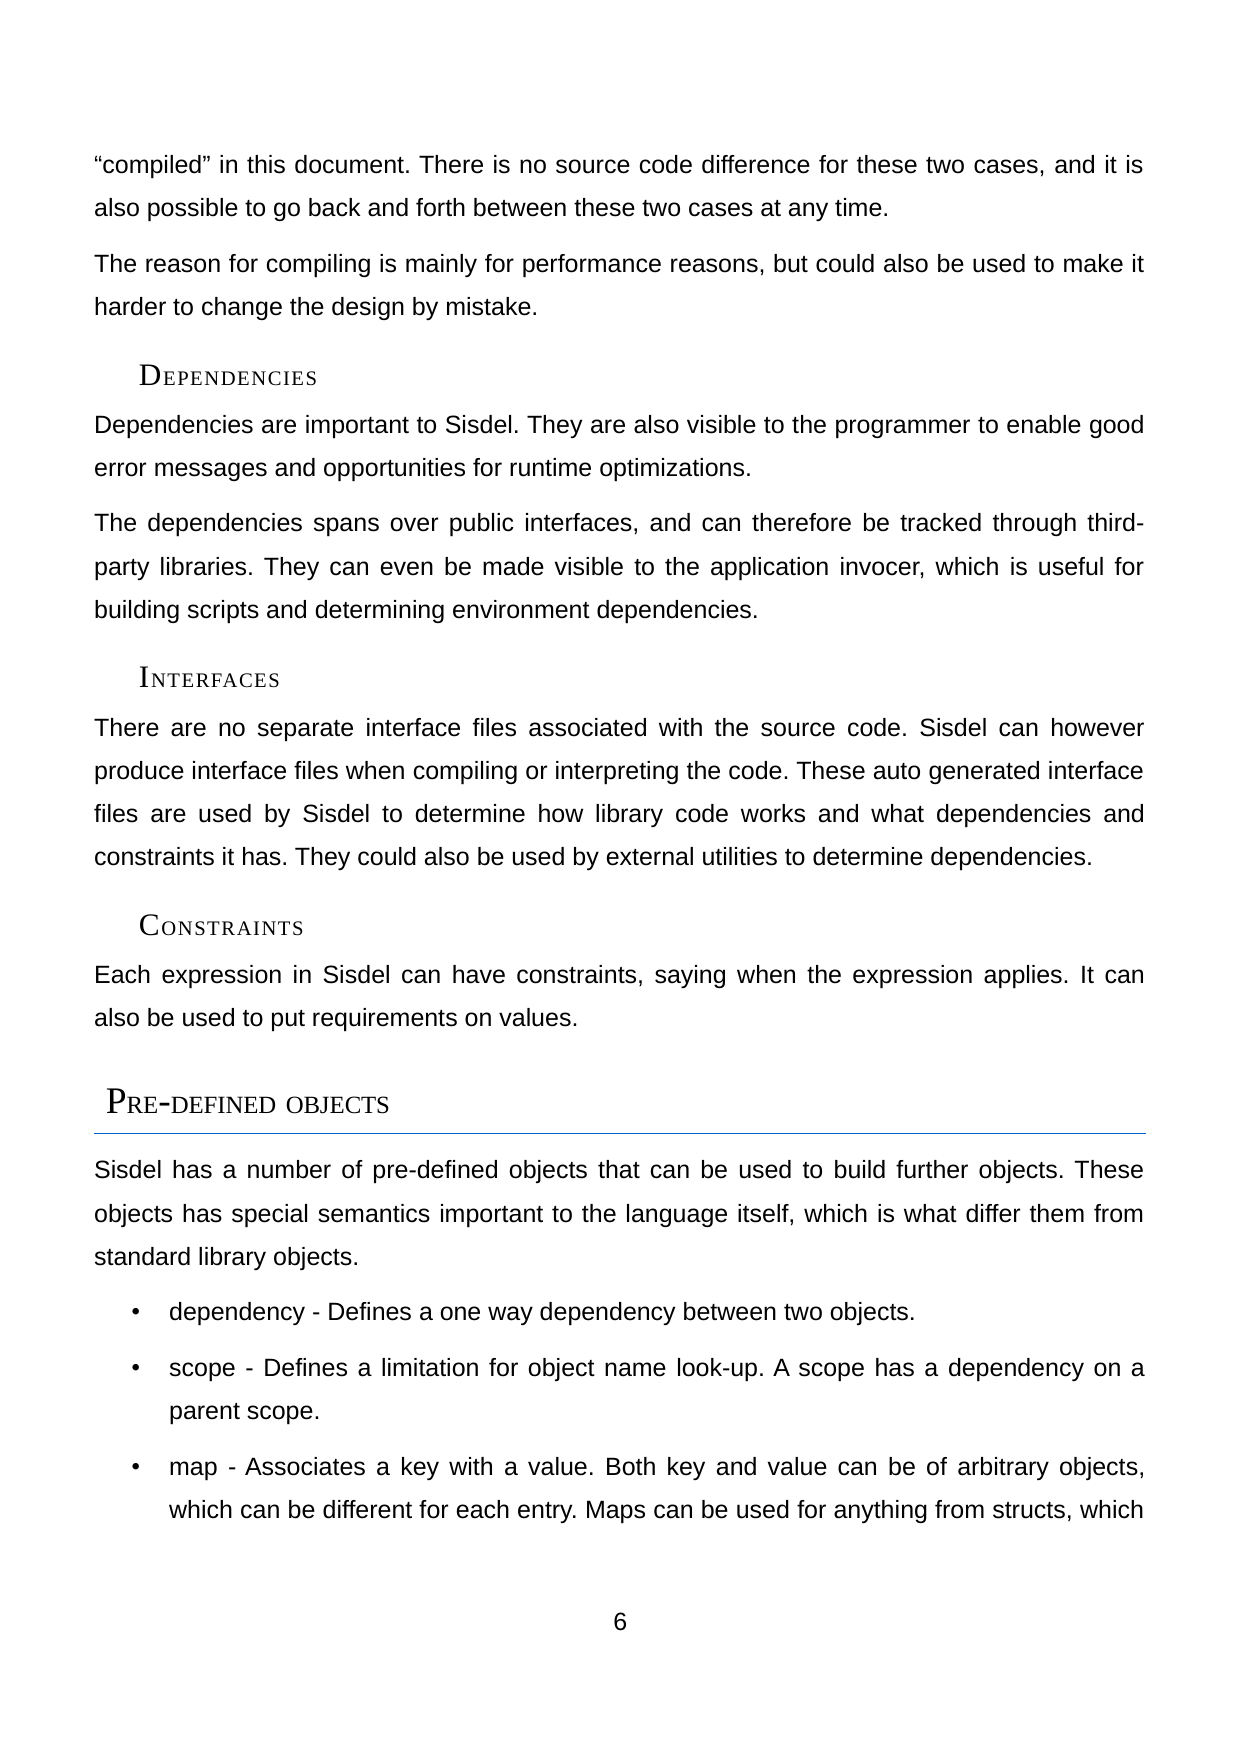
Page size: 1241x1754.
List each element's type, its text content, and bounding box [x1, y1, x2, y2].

subtitle Dependencies [139, 356, 1146, 392]
list dependency - Defines a one way dependency between two objects. [131, 1297, 1146, 1326]
subtitle Interfaces [139, 659, 1146, 694]
text Dependencies are important to Sisdel. They are also visible to the programmer to enable good error messages and opportunities for runtime optimizations. [94, 410, 1146, 482]
text Each expression in Sisdel can have constraints, saying when the expression applies. It can also be used to put requirements on values. [94, 960, 1146, 1032]
subtitle Pre-defined objects [94, 1067, 1146, 1133]
subtitle Constraints [139, 906, 1146, 942]
text The reason for compiling is mainly for performance reasons, but could also be used to make it harder to change the design by mistake. [94, 249, 1146, 321]
list map - Associates a key with a value. Both key and value can be of arbitrary objects, which can be different for each entry. Maps can be used for anything from structs, which [131, 1452, 1146, 1524]
text There are no separate interface files associated with the source code. Sisdel can however produce interface files when compiling or interpreting the code. These auto generated interface files are used by Sisdel to determine how library code works and what dependencies and constraints it has. They could also be used by external utilities to determine dependencies. [94, 712, 1146, 871]
text “compiled” in this document. There is no source code difference for these two cases, and it is also possible to go back and forth between these two cases at any time. [94, 150, 1146, 222]
list scope - Defines a limitation for object name look-up. A scope has a dependency on a parent scope. [131, 1353, 1146, 1425]
text The dependencies spans over public interfaces, and can therefore be tracked through third-party libraries. They can even be made visible to the application invocer, which is useful for building scripts and determining environment dependencies. [94, 508, 1146, 623]
text Sisdel has a number of pre-defined objects that can be used to build further objects. These objects has special semantics important to the language itself, which is what differ them from standard library objects. [94, 1155, 1146, 1270]
